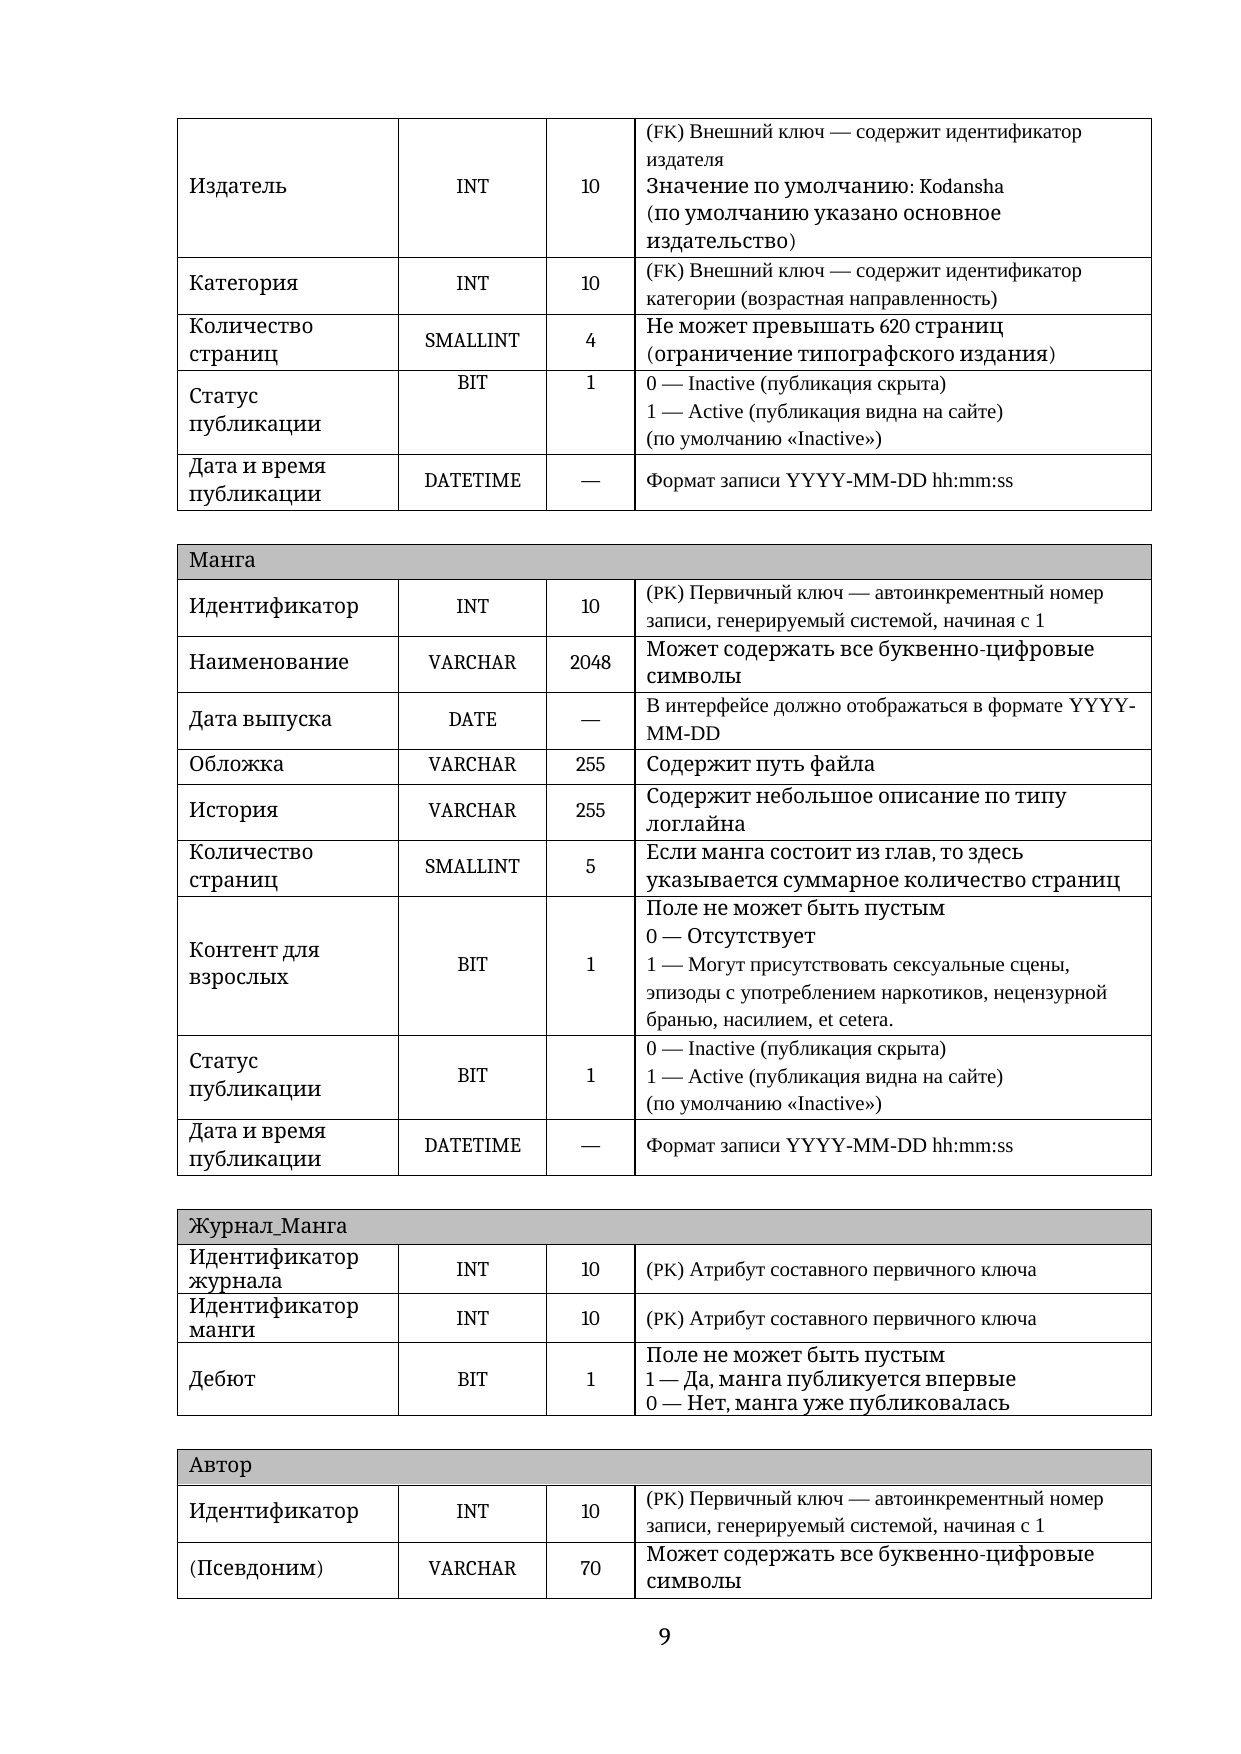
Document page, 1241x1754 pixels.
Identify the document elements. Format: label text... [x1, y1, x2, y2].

table_cell INT [399, 580, 546, 636]
table_cell INT [399, 119, 546, 257]
table_cell 10 [547, 119, 634, 257]
table_cell 70 [547, 1543, 634, 1598]
table_cell DATETIME [399, 1120, 546, 1175]
table_cell 4 [547, 315, 634, 370]
table_header Журнал_Манга [178, 1210, 1151, 1244]
table_cell Если манга состоит из глав, то здесь указывается суммарное количество страниц [636, 841, 1151, 896]
table_cell Количество страниц [178, 841, 398, 896]
table_cell (PK) Атрибут составного первичного ключа [636, 1245, 1151, 1293]
table_cell Содержит небольшое описание по типу логлайна [636, 785, 1151, 840]
table_cell Поле не может быть пустым 0 — Отсутствует 1 — Могут присутствовать сексуальные сцены, эпизоды с употреблением наркотиков, нецензурной бранью, насилием, et cetera. [636, 897, 1151, 1035]
table_cell История [178, 785, 398, 840]
table_cell 0 — Inactive (публикация скрыта) 1 — Active (публикация видна на сайте) (по умолчанию «Inactive») [636, 371, 1151, 454]
table_cell Наименование [178, 637, 398, 692]
table_cell 10 [547, 1245, 634, 1293]
table_cell BIT [399, 1343, 546, 1415]
table_cell INT [399, 258, 546, 314]
table_cell 2048 [547, 637, 634, 692]
table_cell Категория [178, 258, 398, 314]
table_cell SMALLINT [399, 315, 546, 370]
table_cell (PK) Первичный ключ — автоинкрементный номер записи, генерируемый системой, начиная с 1 [636, 580, 1151, 636]
table_cell Статус публикации [178, 1036, 398, 1119]
table_cell 10 [547, 1294, 634, 1342]
table_cell Статус публикации [178, 371, 398, 454]
table_cell Издатель [178, 119, 398, 257]
table_cell DATETIME [399, 455, 546, 510]
table_cell Дата и время публикации [178, 1120, 398, 1175]
table_cell BIT [399, 897, 546, 1035]
table_cell 1 [547, 1343, 634, 1415]
table_cell DATE [399, 693, 546, 748]
table_cell (Псевдоним) [178, 1543, 398, 1598]
table_cell SMALLINT [399, 841, 546, 896]
table_cell — [547, 455, 634, 510]
table_cell — [547, 693, 634, 748]
table_cell BIT [399, 1036, 546, 1119]
table_cell Количество страниц [178, 315, 398, 370]
table_cell INT [399, 1294, 546, 1342]
table_cell Поле не может быть пустым 1 — Да, манга публикуется впервые 0 — Нет, манга уже публиковалась [636, 1343, 1151, 1415]
table_header Манга [178, 545, 1151, 579]
table_cell 10 [547, 580, 634, 636]
table_cell Может содержать все буквенно-цифровые символы [636, 1543, 1151, 1598]
table_cell VARCHAR [399, 750, 546, 784]
table_cell 255 [547, 750, 634, 784]
table_cell Формат записи YYYY-MM-DD hh:mm:ss [636, 1120, 1151, 1175]
table_cell 255 [547, 785, 634, 840]
table_cell 5 [547, 841, 634, 896]
table_cell Дата выпуска [178, 693, 398, 748]
table_cell Обложка [178, 750, 398, 784]
table_cell INT [399, 1486, 546, 1542]
table_cell В интерфейсе должно отображаться в формате YYYY-MM-DD [636, 693, 1151, 748]
table_cell (PK) Атрибут составного первичного ключа [636, 1294, 1151, 1342]
table_cell — [547, 1120, 634, 1175]
table_header Автор [178, 1450, 1151, 1484]
table_cell 10 [547, 1486, 634, 1542]
table_cell 1 [547, 1036, 634, 1119]
table_cell VARCHAR [399, 1543, 546, 1598]
table_cell VARCHAR [399, 637, 546, 692]
table_cell Дебют [178, 1343, 398, 1415]
table_cell (FK) Внешний ключ — содержит идентификатор издателя Значение по умолчанию: Kodansha (по умолчанию указано основное издательство) [636, 119, 1151, 257]
table_cell INT [399, 1245, 546, 1293]
table_cell (PK) Первичный ключ — автоинкрементный номер записи, генерируемый системой, начиная с 1 [636, 1486, 1151, 1542]
table_cell 1 [547, 371, 634, 454]
table_cell (FK) Внешний ключ — содержит идентификатор категории (возрастная направленность) [636, 258, 1151, 314]
table_cell BIT [399, 371, 546, 454]
table_cell Не может превышать 620 страниц (ограничение типографского издания) [636, 315, 1151, 370]
table_cell 10 [547, 258, 634, 314]
table_cell 0 — Inactive (публикация скрыта) 1 — Active (публикация видна на сайте) (по умолчанию «Inactive») [636, 1036, 1151, 1119]
table_cell Идентификатор журнала [178, 1245, 398, 1293]
table_cell 1 [547, 897, 634, 1035]
table_cell Идентификатор [178, 1486, 398, 1542]
table_cell VARCHAR [399, 785, 546, 840]
table_cell Может содержать все буквенно-цифровые символы [636, 637, 1151, 692]
table_cell Содержит путь файла [636, 750, 1151, 784]
table_cell Идентификатор манги [178, 1294, 398, 1342]
table_cell Контент для взрослых [178, 897, 398, 1035]
table_cell Формат записи YYYY-MM-DD hh:mm:ss [636, 455, 1151, 510]
table_cell Дата и время публикации [178, 455, 398, 510]
table_cell Идентификатор [178, 580, 398, 636]
